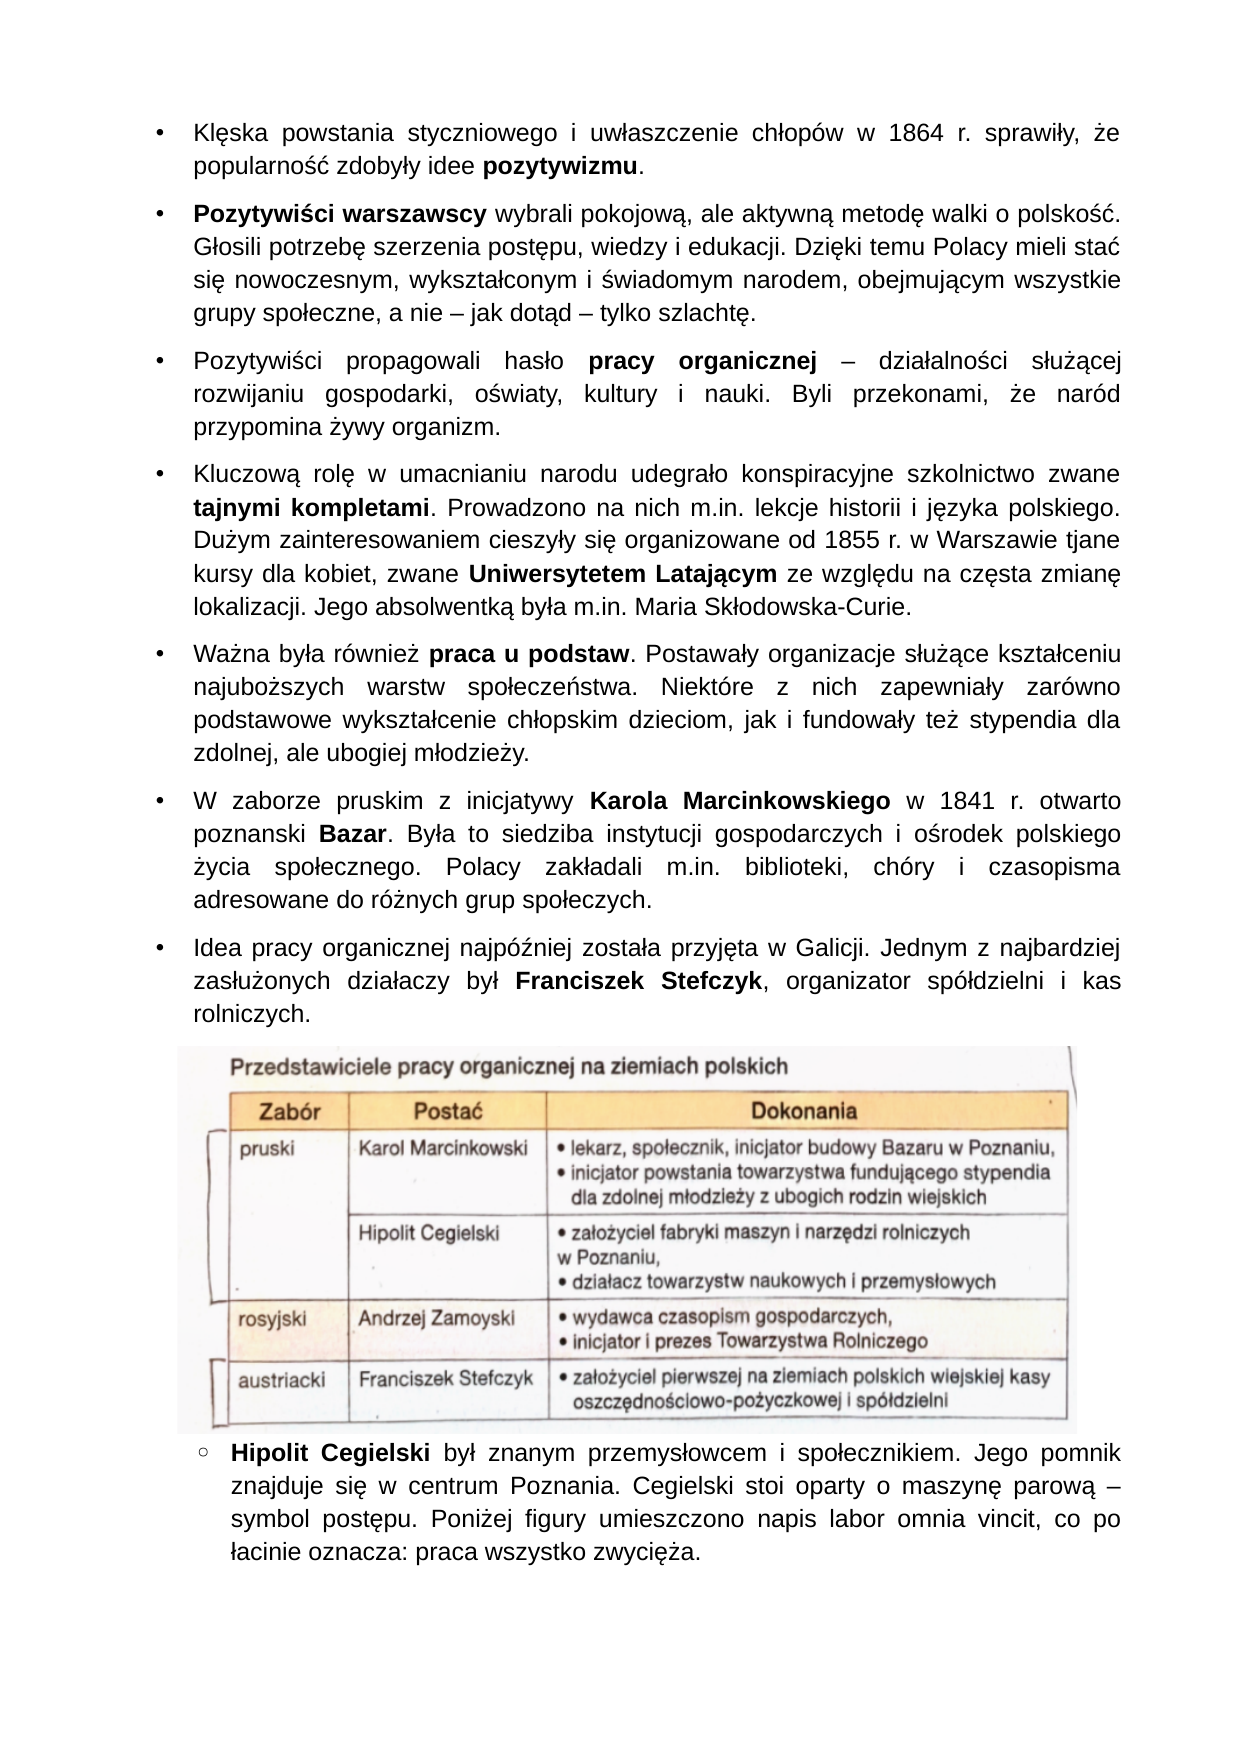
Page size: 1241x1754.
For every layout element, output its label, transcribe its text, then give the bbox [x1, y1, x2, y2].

list Idea pracy organicznej najpóźniej została przyjęta w Galicji. Jednym z najbardziej zasłużonych działaczy był Franciszek Stefczyk, organizator spółdzielni i kas rolniczych. [156, 933, 1122, 1028]
list Pozytywiści propagowali hasło pracy organicznej – działalności służącej rozwijaniu gospodarki, oświaty, kultury i nauki. Byli przekonami, że naród przypomina żywy organizm. [156, 346, 1122, 441]
list Pozytywiści warszawscy wybrali pokojową, ale aktywną metodę walki o polskość. Głosili potrzebę szerzenia postępu, wiedzy i edukacji. Dzięki temu Polacy mieli stać się nowoczesnym, wykształconym i świadomym narodem, obejmującym wszystkie grupy społeczne, a nie – jak dotąd – tylko szlachtę. [156, 199, 1122, 327]
list W zaborze pruskim z inicjatywy Karola Marcinkowskiego w 1841 r. otwarto poznanski Bazar. Była to siedziba instytucji gospodarczych i ośrodek polskiego życia społecznego. Polacy zakładali m.in. biblioteki, chóry i czasopisma adresowane do różnych grup społeczych. [156, 786, 1122, 914]
list Hipolit Cegielski był znanym przemysłowcem i społecznikiem. Jego pomnik znajduje się w centrum Poznania. Cegielski stoi oparty o maszynę parową – symbol postępu. Poniżej figury umieszczono napis labor omnia vincit, co po łacinie oznacza: praca wszystko zwycięża. [193, 1046, 1122, 1566]
picture [177, 1046, 1078, 1434]
list Kluczową rolę w umacnianiu narodu udegrało konspiracyjne szkolnictwo zwane tajnymi kompletami. Prowadzono na nich m.in. lekcje historii i języka polskiego. Dużym zainteresowaniem cieszyły się organizowane od 1855 r. w Warszawie tjane kursy dla kobiet, zwane Uniwersytetem Latającym ze względu na częsta zmianę lokalizacji. Jego absolwentką była m.in. Maria Skłodowska-Curie. [156, 459, 1122, 620]
list Ważna była również praca u podstaw. Postawały organizacje służące kształceniu najuboższych warstw społeczeństwa. Niektóre z nich zapewniały zarówno podstawowe wykształcenie chłopskim dzieciom, jak i fundowały też stypendia dla zdolnej, ale ubogiej młodzieży. [156, 639, 1122, 767]
list Klęska powstania styczniowego i uwłaszczenie chłopów w 1864 r. sprawiły, że popularność zdobyły idee pozytywizmu. [156, 118, 1122, 180]
